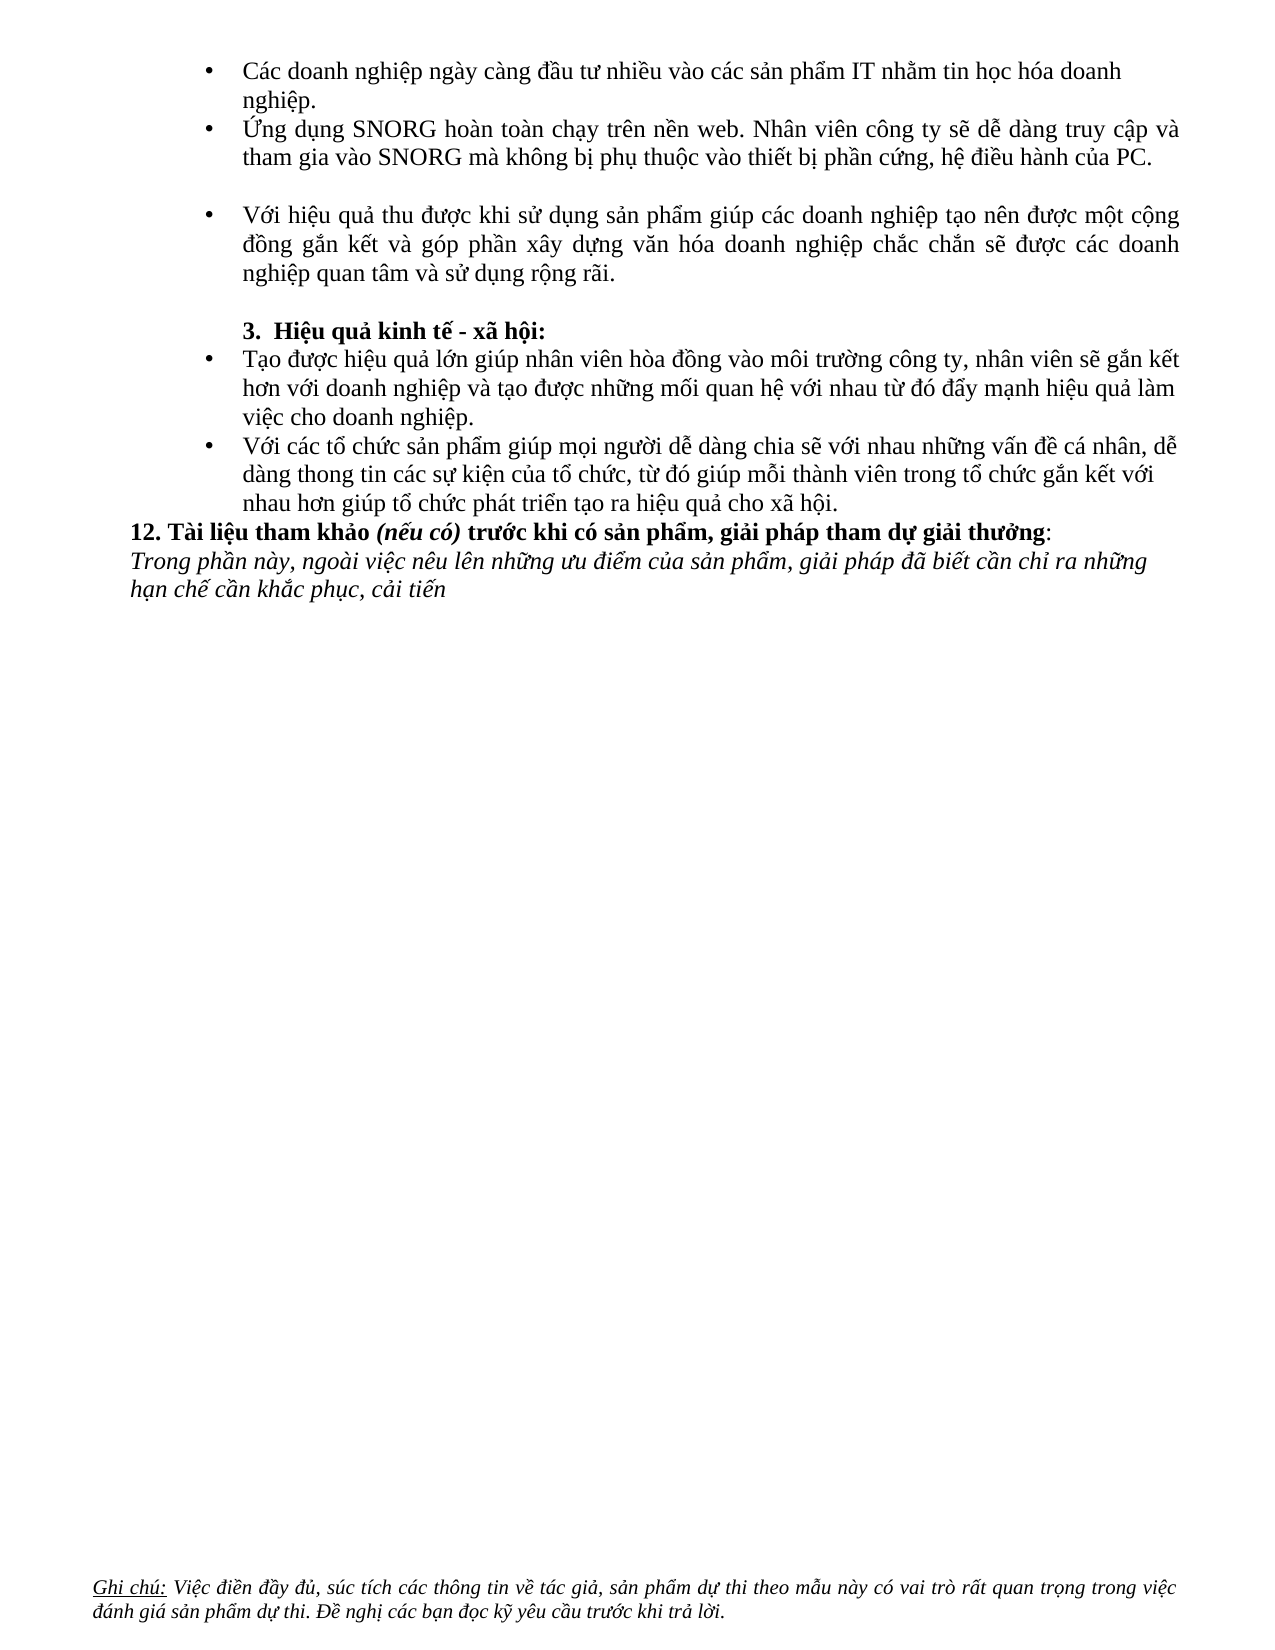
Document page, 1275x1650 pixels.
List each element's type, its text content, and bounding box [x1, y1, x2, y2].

list Ứng dụng SNORG hoàn toàn chạy trên nền web. Nhân viên công ty sẽ dễ dàng truy cập và tham gia vào SNORG mà không bị phụ thuộc vào thiết bị phần cứng, hệ điều hành của PC. [205, 114, 1181, 171]
list Tài liệu tham khảo (nếu có) trước khi có sản phẩm, giải pháp tham dự giải thưởng: [130, 517, 1181, 546]
text 3. Hiệu quả kinh tế - xã hội: [242, 316, 1181, 344]
list Các doanh nghiệp ngày càng đầu tư nhiều vào các sản phẩm IT nhằm tin học hóa doanh nghiệp. [205, 56, 1181, 114]
list Tạo được hiệu quả lớn giúp nhân viên hòa đồng vào môi trường công ty, nhân viên sẽ gắn kết hơn với doanh nghiệp và tạo được những mối quan hệ với nhau từ đó đẩy mạnh hiệu quả làm việc cho doanh nghiệp. [205, 344, 1181, 431]
list Với các tổ chức sản phẩm giúp mọi người dễ dàng chia sẽ với nhau những vấn đề cá nhân, dễ dàng thong tin các sự kiện của tổ chức, từ đó giúp mỗi thành viên trong tổ chức gắn kết với nhau hơn giúp tổ chức phát triển tạo ra hiệu quả cho xã hội. [205, 431, 1181, 517]
list Với hiệu quả thu được khi sử dụng sản phẩm giúp các doanh nghiệp tạo nên được một cộng đồng gắn kết và góp phần xây dựng văn hóa doanh nghiệp chắc chắn sẽ được các doanh nghiệp quan tâm và sử dụng rộng rãi. [205, 200, 1181, 287]
text Trong phần này, ngoài việc nêu lên những ưu điểm của sản phẩm, giải pháp đã biết cần chỉ ra những hạn chế cần khắc phục, cải tiến [130, 546, 1181, 603]
